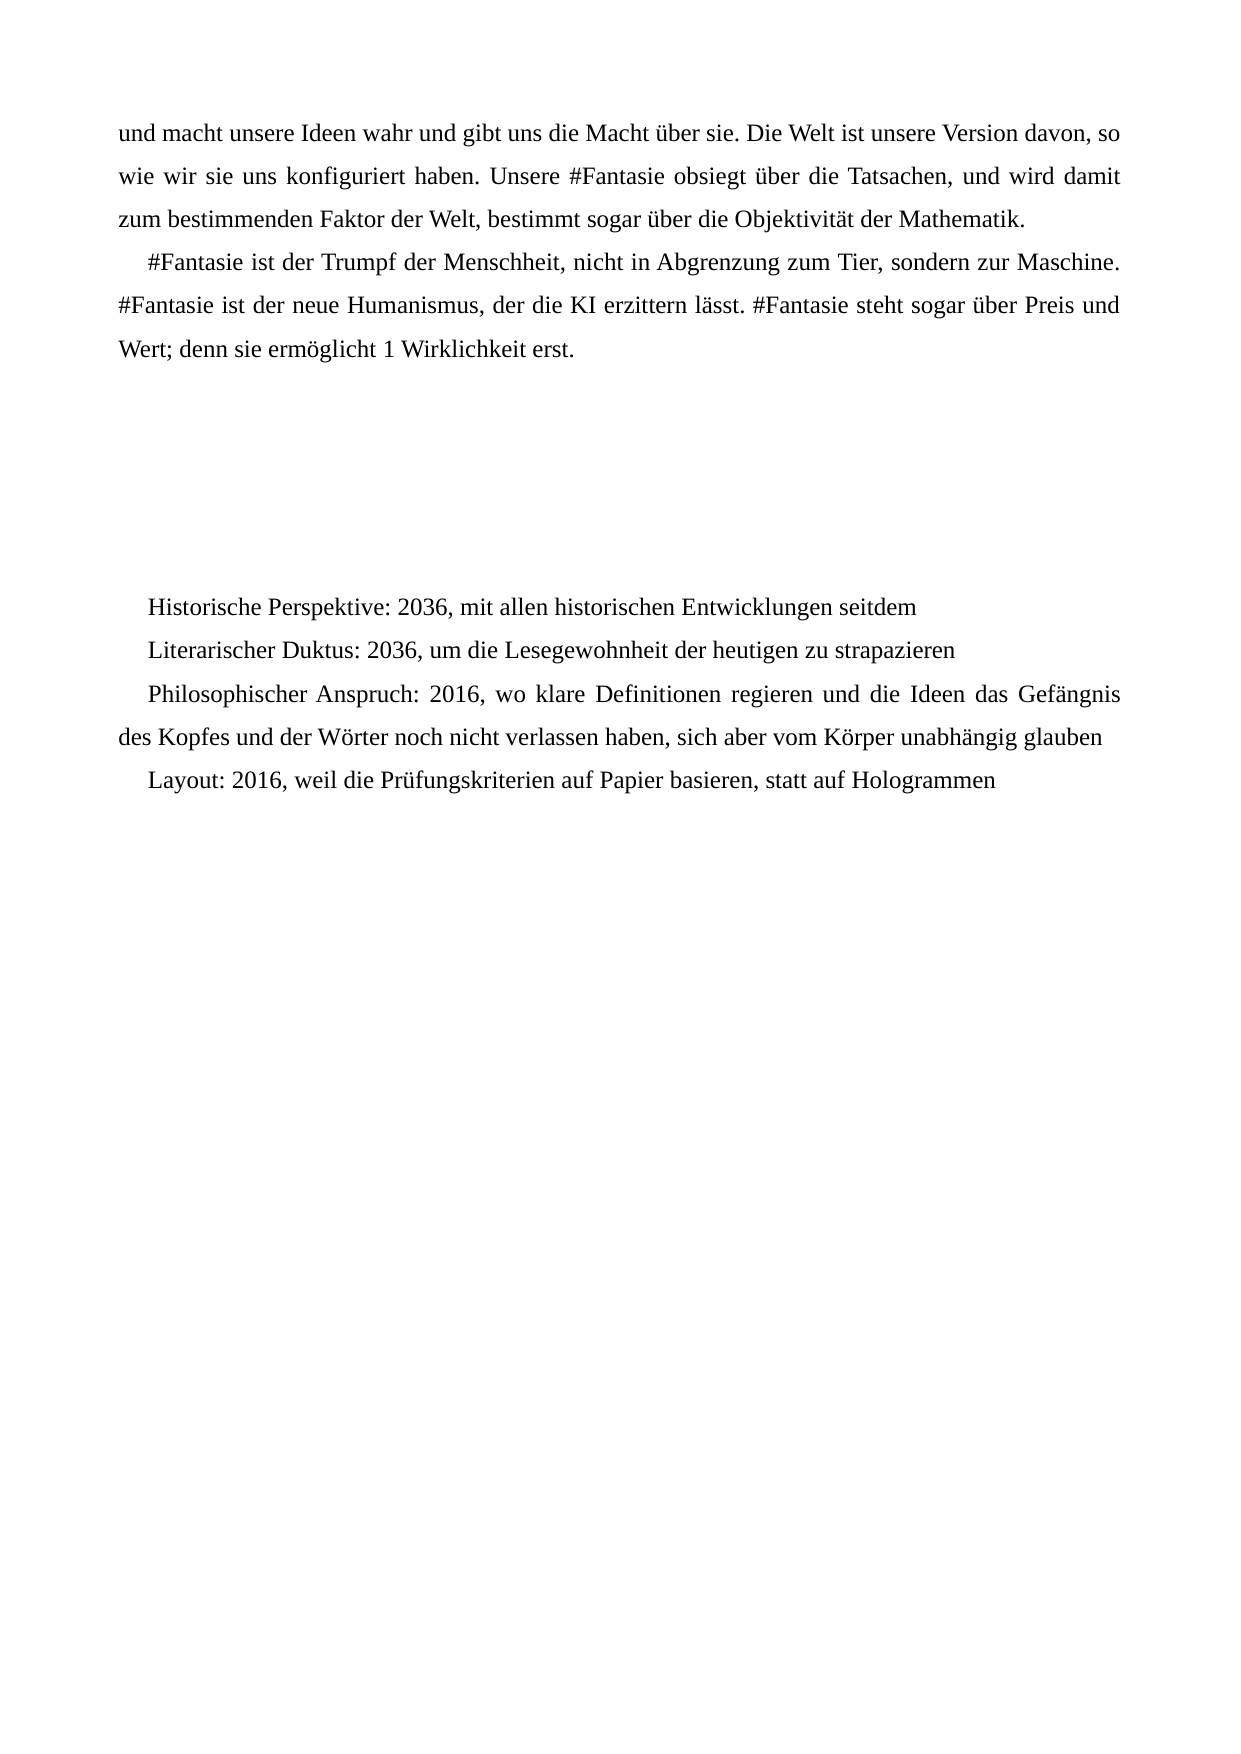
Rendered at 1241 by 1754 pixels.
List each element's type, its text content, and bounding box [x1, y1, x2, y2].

text Literarischer Duktus: 2036, um die Lesegewohnheit der heutigen zu strapazieren [118, 636, 1122, 664]
text Philosophischer Anspruch: 2016, wo klare Definitionen regieren und die Ideen das Gefängnis des Kopfes und der Wörter noch nicht verlassen haben, sich aber vom Körper unabhängig glauben [118, 679, 1122, 751]
text Layout: 2016, weil die Prüfungskriterien auf Papier basieren, statt auf Hologrammen [118, 765, 1122, 794]
text Historische Perspektive: 2036, mit allen historischen Entwicklungen seitdem [118, 592, 1122, 621]
text und macht unsere Ideen wahr und gibt uns die Macht über sie. Die Welt ist unsere Version davon, so wie wir sie uns konfiguriert haben. Unsere #Fantasie obsiegt über die Tatsachen, und wird damit zum bestimmenden Faktor der Welt, bestimmt sogar über die Objektivität der Mathematik. [118, 118, 1122, 233]
text #Fantasie ist der Trumpf der Menschheit, nicht in Abgrenzung zum Tier, sondern zur Maschine. #Fantasie ist der neue Humanismus, der die KI erzittern lässt. #Fantasie steht sogar über Preis und Wert; denn sie ermöglicht 1 Wirklichkeit erst. [118, 247, 1122, 362]
